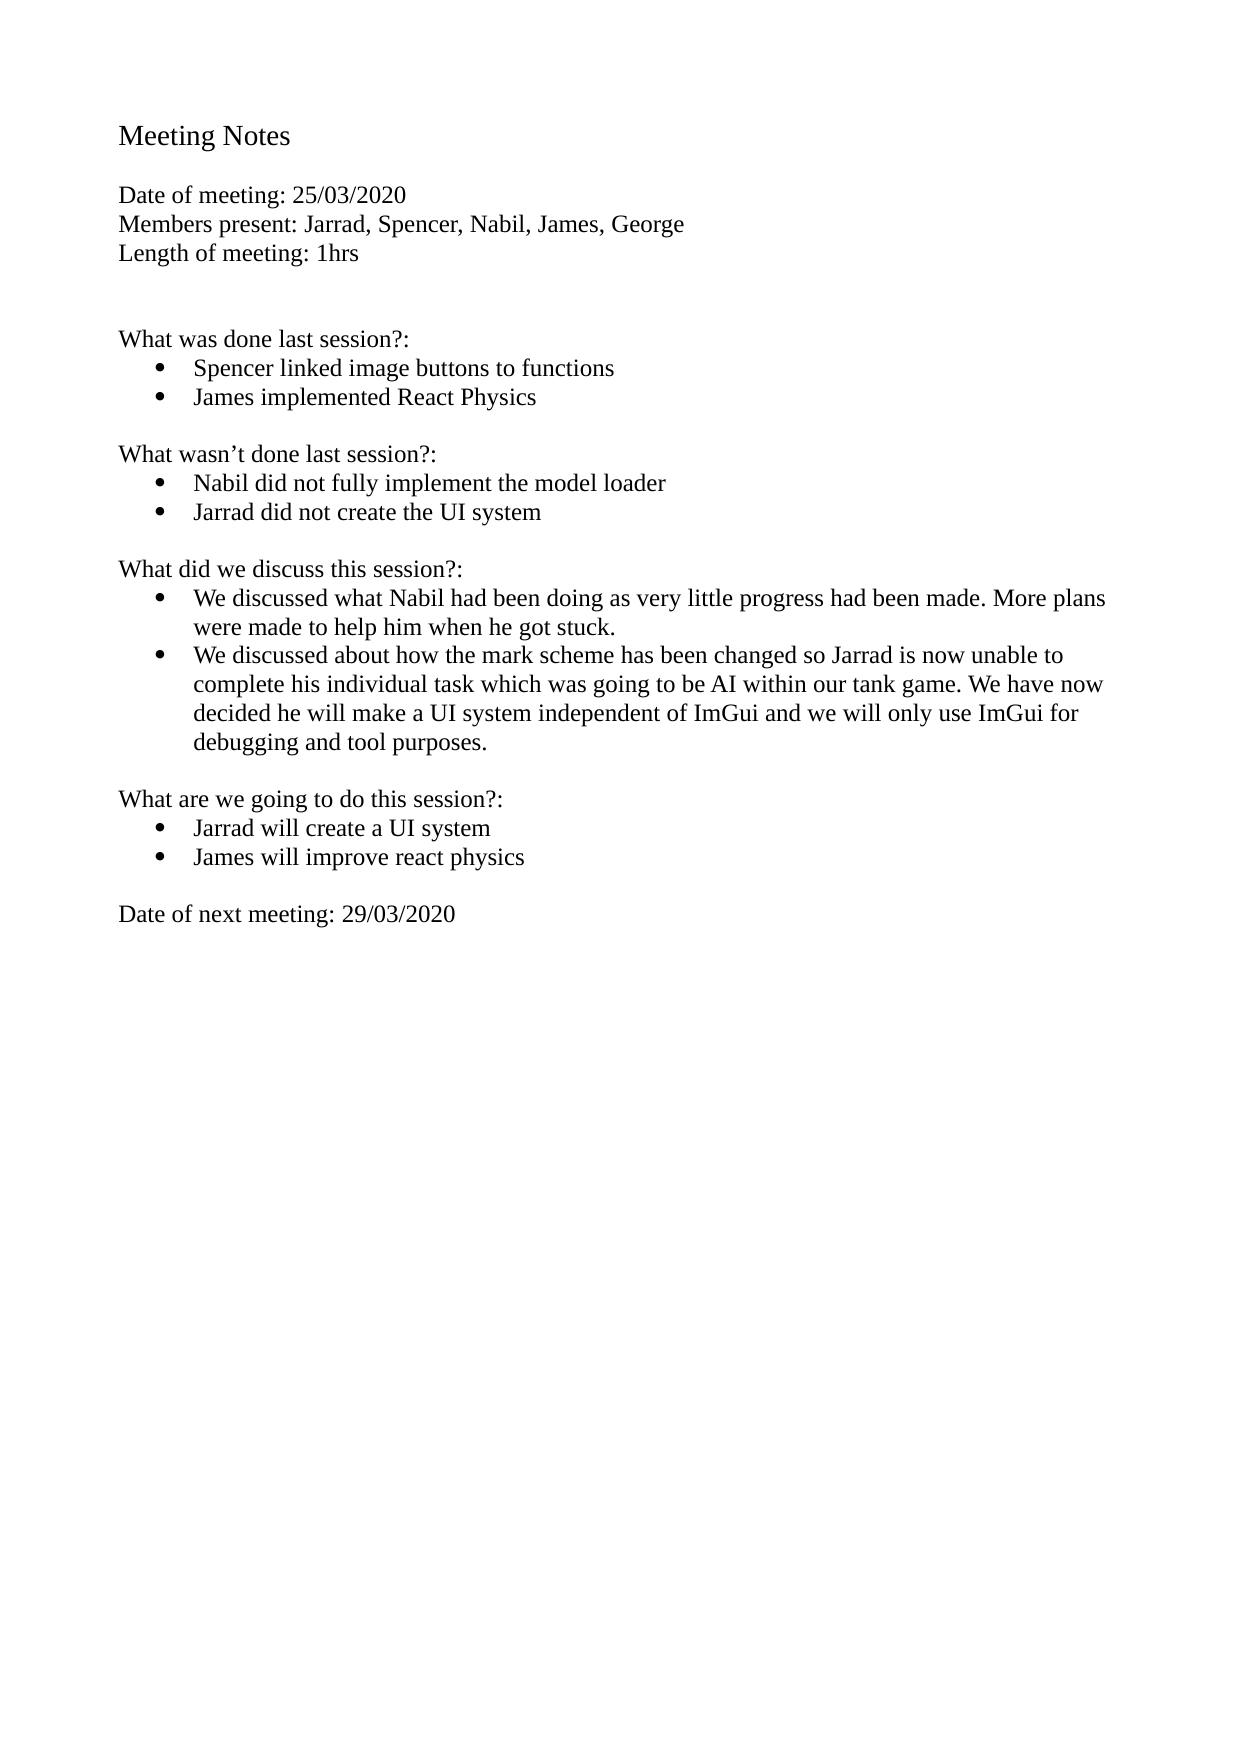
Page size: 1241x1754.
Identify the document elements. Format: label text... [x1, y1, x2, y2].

list We discussed what Nabil had been doing as very little progress had been made. More plans were made to help him when he got stuck. [156, 583, 1122, 640]
list James will improve react physics [156, 842, 1122, 870]
text What did we discuss this session?: [118, 554, 1122, 583]
list James implemented React Physics [156, 382, 1122, 410]
text Members present: Jarrad, Spencer, Nabil, James, George [118, 209, 1122, 238]
text What are we going to do this session?: [118, 784, 1122, 813]
text What wasn’t done last session?: [118, 439, 1122, 468]
list We discussed about how the mark scheme has been changed so Jarrad is now unable to complete his individual task which was going to be AI within our tank game. We have now decided he will make a UI system independent of ImGui and we will only use ImGui for debugging and tool purposes. [156, 640, 1122, 755]
list Nabil did not fully implement the model loader [156, 468, 1122, 497]
text Meeting Notes [118, 118, 1122, 152]
text Date of next meeting: 29/03/2020 [118, 899, 1122, 928]
list Spencer linked image buttons to functions [156, 353, 1122, 382]
text Date of meeting: 25/03/2020 [118, 180, 1122, 209]
text Length of meeting: 1hrs [118, 238, 1122, 267]
text What was done last session?: [118, 324, 1122, 353]
list Jarrad will create a UI system [156, 813, 1122, 842]
list Jarrad did not create the UI system [156, 497, 1122, 525]
